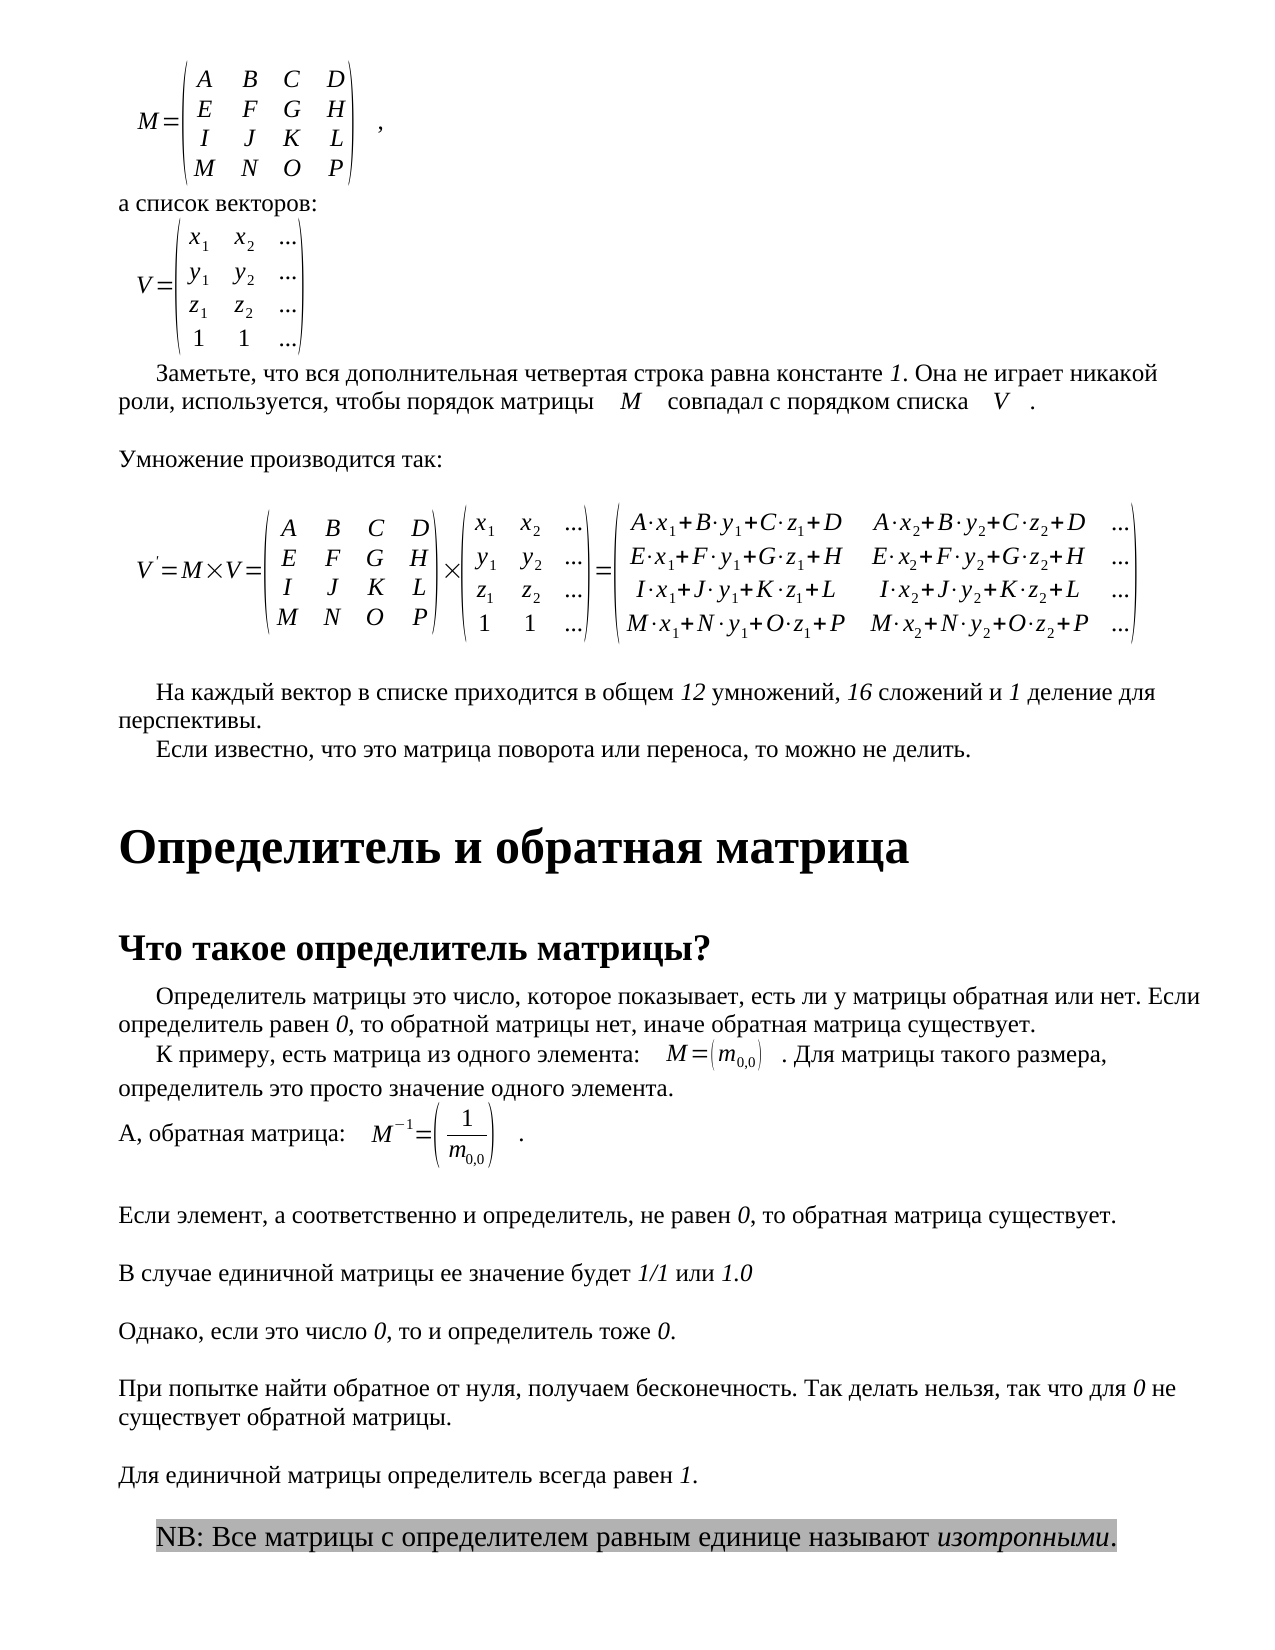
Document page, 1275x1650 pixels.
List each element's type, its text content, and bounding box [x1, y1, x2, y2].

text Лучший способ выполнить это задание представить список векторов в виде одной матрицы, где каждый вектор представлен одной колонкой. Если векторов должны быть умножены на матрицу , они могут быть выражены в виде одной матрицы : , а список векторов: Заметьте, что вся дополнительная четвертая строка равна константе 1. Она не играет никакой роли, используется, чтобы порядок матрицы совпадал с порядком списка . Умножение производится так: [118, 59, 1216, 473]
subtitle Определитель и обратная матрица [118, 817, 1216, 875]
text Для единичной матрицы определитель всегда равен 1. [118, 1461, 1216, 1489]
text На каждый вектор в списке приходится в общем 12 умножений, 16 сложений и 1 деление для перспективы. Если известно, что это матрица поворота или переноса, то можно не делить. [118, 677, 1216, 763]
text В случае единичной матрицы ее значение будет 1/1 или 1.0 Однако, если это число 0, то и определитель тоже 0. При попытке найти обратное от нуля, получаем бесконечность. Так делать нельзя, так что для 0 не существует обратной матрицы. [118, 1258, 1216, 1431]
text NB: Все матрицы с определителем равным единице называют изотропными. [118, 1519, 1216, 1552]
text Определитель матрицы это число, которое показывает, есть ли у матрицы обратная или нет. Если определитель равен 0, то обратной матрицы нет, иначе обратная матрица существует. К примеру, есть матрица из одного элемента: . Для матрицы такого размера, определитель это просто значение одного элемента. А, обратная матрица: . [118, 981, 1216, 1171]
text Если элемент, а соответственно и определитель, не равен 0, то обратная матрица существует. [118, 1200, 1216, 1229]
subtitle Что такое определитель матрицы? [118, 925, 1216, 968]
